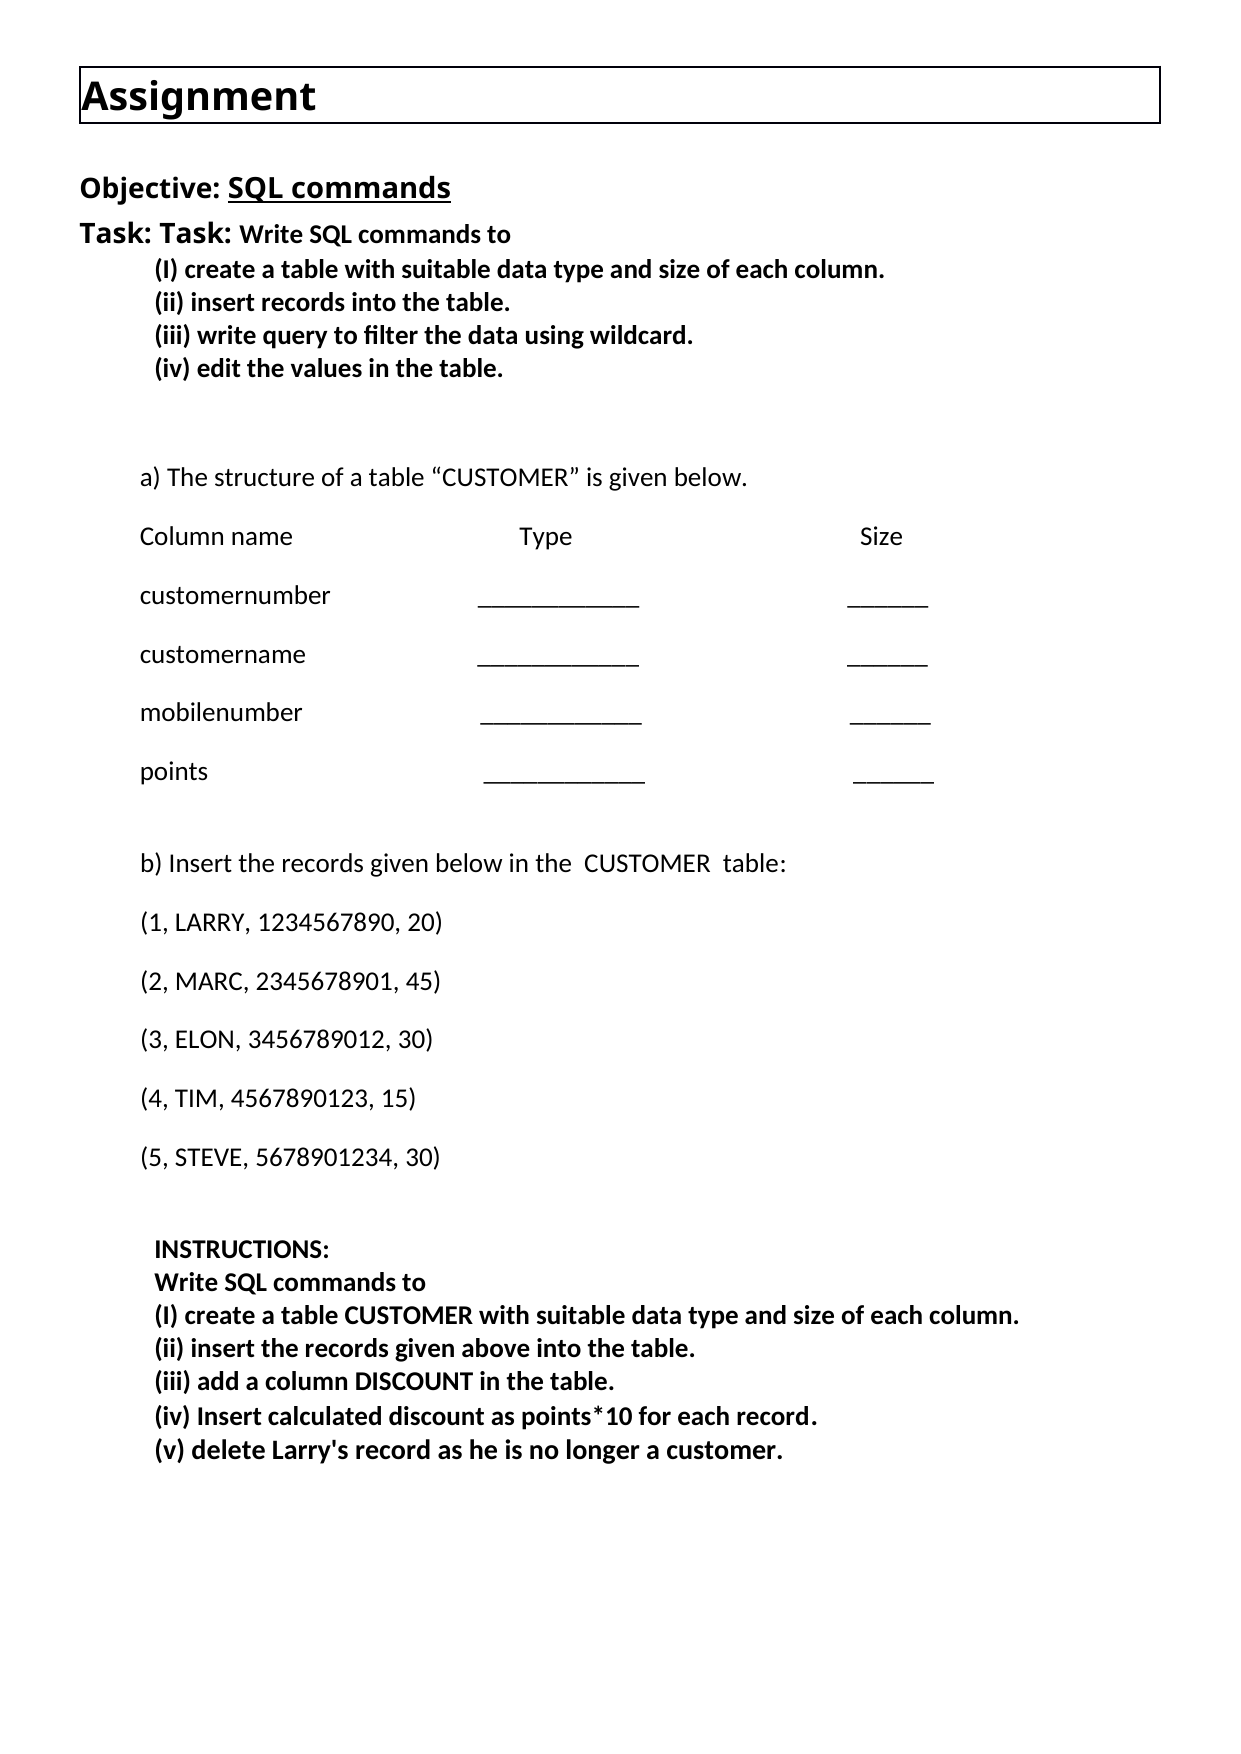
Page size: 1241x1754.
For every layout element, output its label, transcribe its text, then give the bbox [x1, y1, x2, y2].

list (I) create a table with suitable data type and size of each column. [117, 252, 1161, 285]
table_header b) Insert the records given below in the CUSTOMER table: (1, LARRY, 1234567890, 20) (2, MARC, 2345678901, 45) (3, ELON, 3456789012, 30) (4, TIM, 4567890123, 15) (5, STEVE, 5678901234, 30) [129, 846, 1160, 1194]
text Task: Task: Write SQL commands to [79, 213, 1161, 252]
list INSTRUCTIONS: [117, 1232, 1161, 1265]
list (v) delete Larry's record as he is no longer a customer. [117, 1432, 1161, 1466]
list (ii) insert records into the table. [117, 285, 1161, 318]
list (iv) Insert calculated discount as points*10 for each record. [117, 1397, 1161, 1432]
list (ii) insert the records given above into the table. [117, 1331, 1161, 1364]
list (I) create a table CUSTOMER with suitable data type and size of each column. [117, 1298, 1161, 1331]
subtitle Assignment [81, 68, 1159, 122]
list (iii) write query to filter the data using wildcard. [117, 318, 1161, 351]
text Objective: SQL commands [79, 168, 1161, 207]
table_header a) The structure of a table “CUSTOMER” is given below. Column name Type Size customernumber ____________ ______ customername ____________ ______ mobilenumber ____________ ______ points ____________ ______ [128, 461, 1162, 808]
list (iv) edit the values in the table. [117, 351, 1161, 384]
list (iii) add a column DISCOUNT in the table. [117, 1364, 1161, 1397]
list Write SQL commands to [117, 1265, 1161, 1298]
